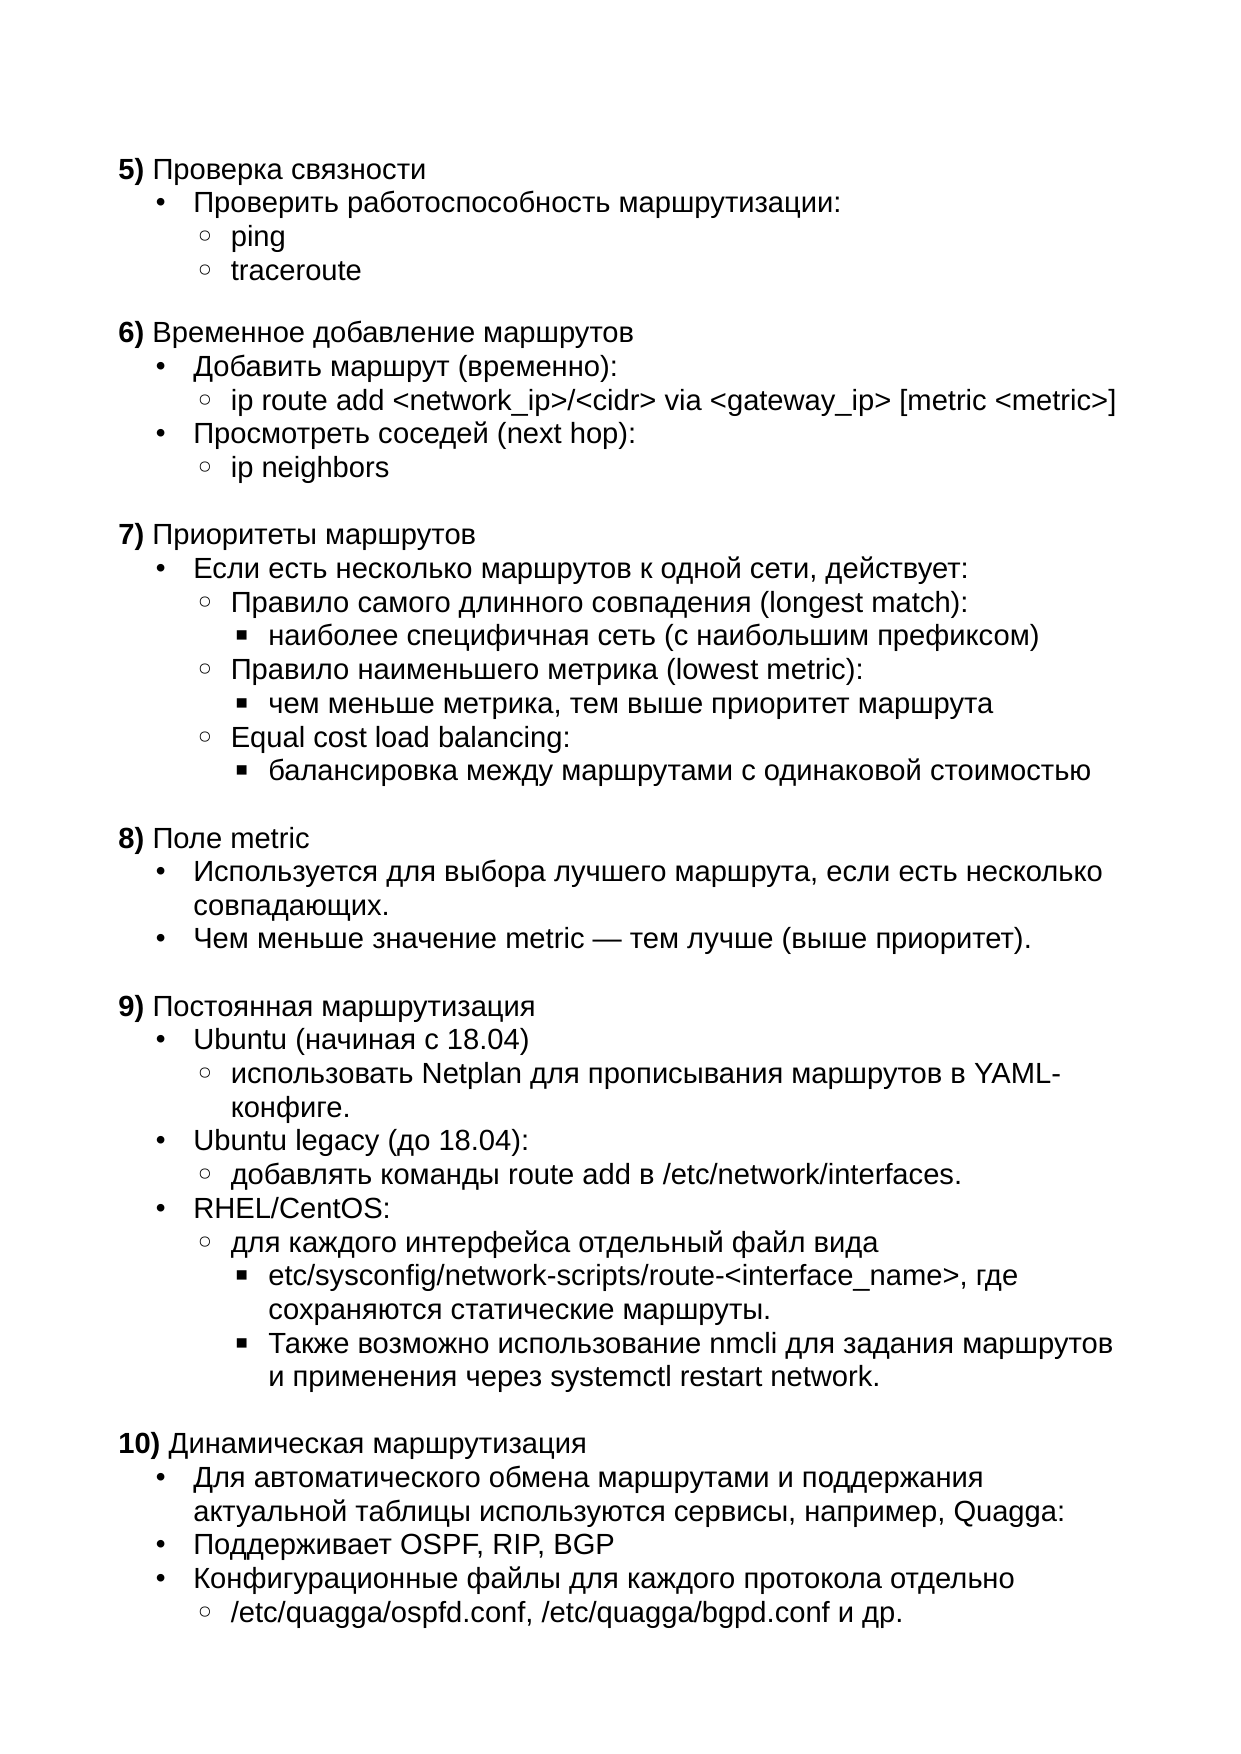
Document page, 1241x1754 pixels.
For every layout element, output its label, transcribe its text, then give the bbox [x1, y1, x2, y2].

list балансировка между маршрутами с одинаковой стоимостью [231, 753, 1122, 787]
list наиболее специфичная сеть (с наибольшим префиксом) [231, 618, 1122, 652]
list для каждого интерфейса отдельный файл вида [193, 1224, 1122, 1258]
text 5) Проверка связности [118, 152, 1122, 185]
list Если есть несколько маршрутов к одной сети, действует: [156, 551, 1122, 584]
list traceroute [193, 253, 1122, 286]
text 10) Динамическая маршрутизация [118, 1426, 1122, 1460]
list использовать Netplan для прописывания маршрутов в YAML-конфиге. [193, 1056, 1122, 1123]
list Добавить маршрут (временно): [156, 349, 1122, 382]
list Конфигурационные файлы для каждого протокола отдельно [156, 1561, 1122, 1595]
text 7) Приоритеты маршрутов [118, 517, 1122, 551]
list ip route add <network_ip>/<cidr> via <gateway_ip> [metric <metric>] [193, 382, 1122, 416]
list Также возможно использование nmcli для задания маршрутов и применения через systemctl restart network. [231, 1326, 1122, 1393]
list Проверить работоспособность маршрутизации: [156, 185, 1122, 219]
list Правило самого длинного совпадения (longest match): [193, 584, 1122, 618]
text 9) Постоянная маршрутизация [118, 989, 1122, 1022]
text 8) Поле metric [118, 821, 1122, 854]
text 6) Временное добавление маршрутов [118, 315, 1122, 349]
list /etc/quagga/ospfd.conf, /etc/quagga/bgpd.conf и др. [193, 1595, 1122, 1628]
list чем меньше метрика, тем выше приоритет маршрута [231, 686, 1122, 719]
list Поддерживает OSPF, RIP, BGP [156, 1527, 1122, 1561]
list Просмотреть соседей (next hop): [156, 416, 1122, 450]
list Для автоматического обмена маршрутами и поддержания актуальной таблицы используются сервисы, например, Quagga: [156, 1460, 1122, 1527]
list RHEL/CentOS: [156, 1191, 1122, 1224]
list добавлять команды route add в /etc/network/interfaces. [193, 1157, 1122, 1191]
list etc/sysconfig/network-scripts/route-<interface_name>, где сохраняются статические маршруты. [231, 1258, 1122, 1326]
list Ubuntu legacy (до 18.04): [156, 1123, 1122, 1157]
list ip neighbors [193, 450, 1122, 484]
list ping [193, 219, 1122, 253]
list Правило наименьшего метрика (lowest metric): [193, 652, 1122, 686]
list Equal cost load balancing: [193, 719, 1122, 753]
list Чем меньше значение metric — тем лучше (выше приоритет). [156, 921, 1122, 955]
list Ubuntu (начиная с 18.04) [156, 1022, 1122, 1056]
list Используется для выбора лучшего маршрута, если есть несколько совпадающих. [156, 854, 1122, 921]
